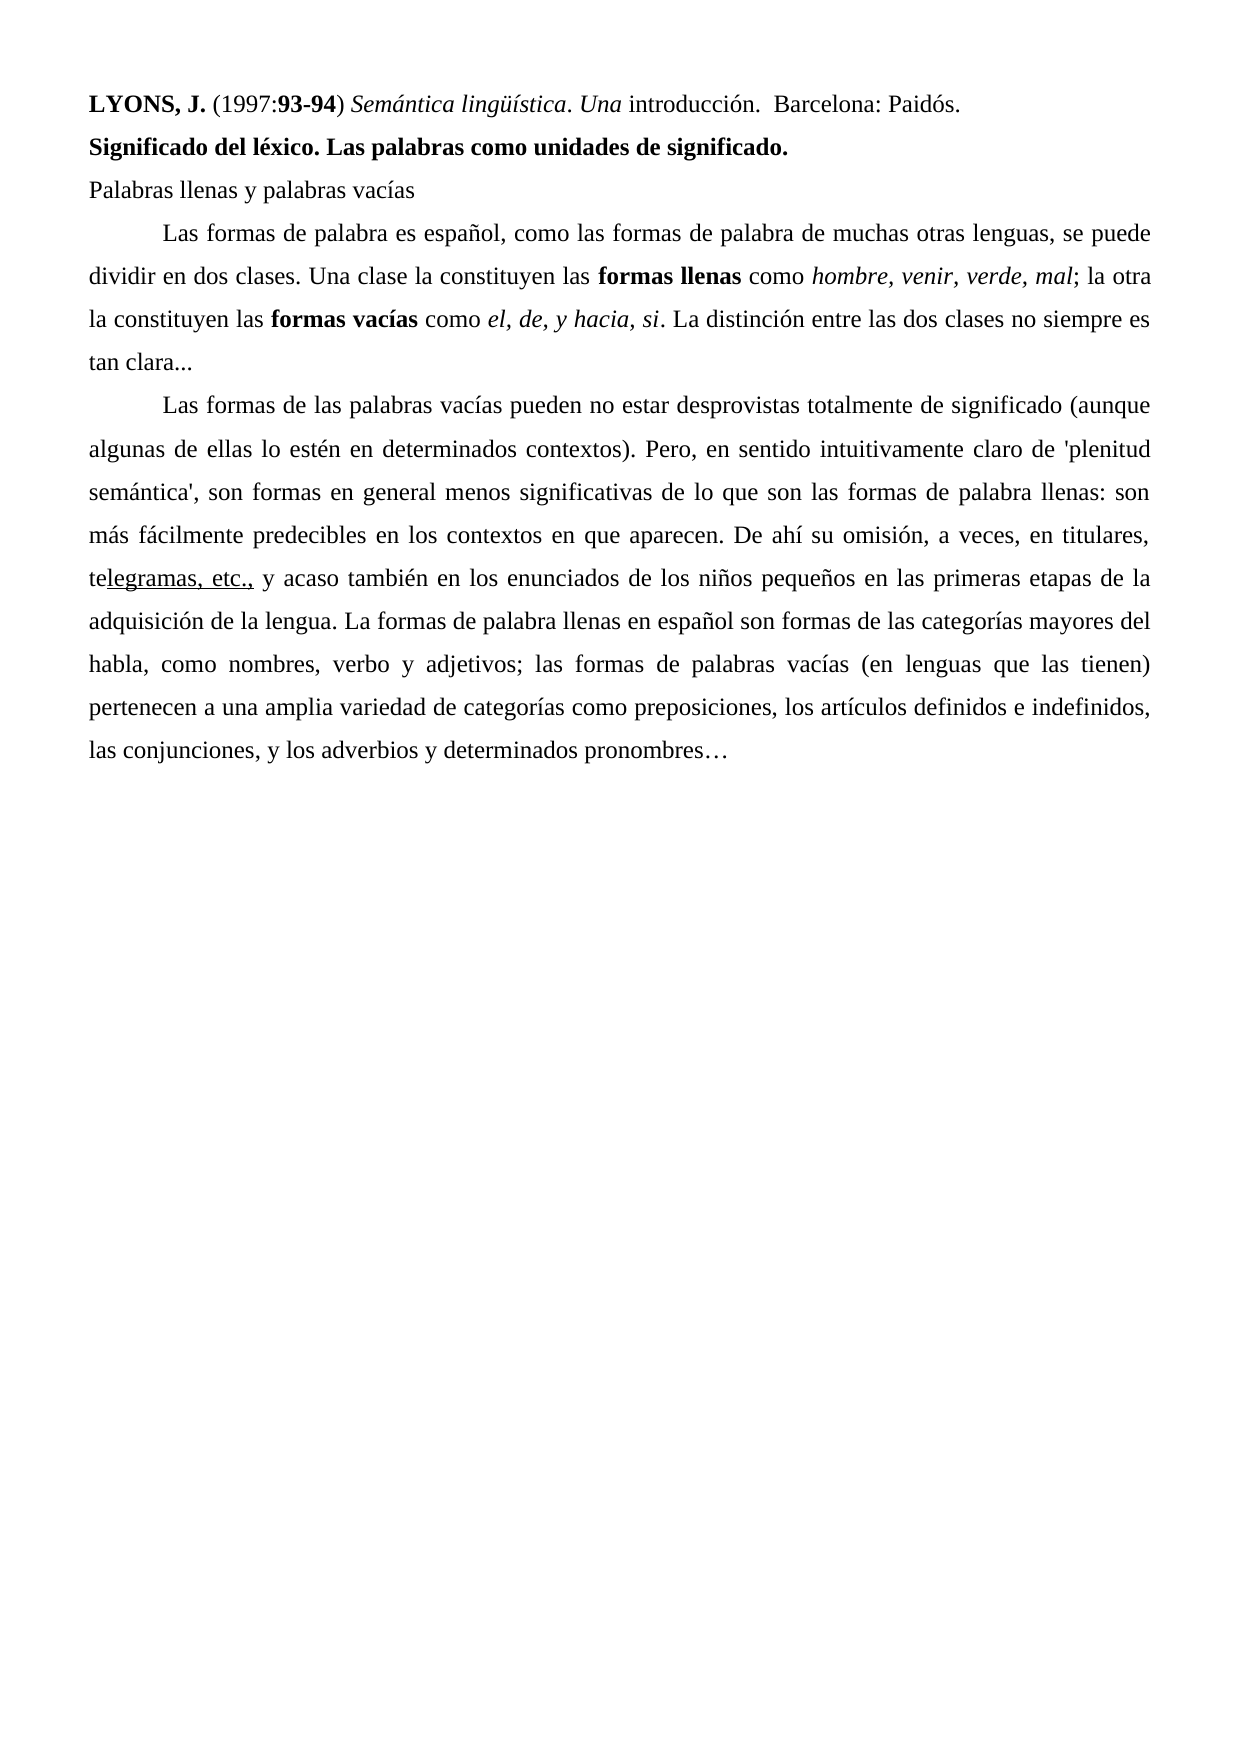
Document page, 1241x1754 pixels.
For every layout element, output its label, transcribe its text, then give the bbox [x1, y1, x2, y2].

text Las formas de palabra es español, como las formas de palabra de muchas otras lenguas, se puede dividir en dos clases. Una clase la constituyen las formas llenas como hombre, venir, verde, mal; la otra la constituyen las formas vacías como el, de, y hacia, si. La distinción entre las dos clases no siempre es tan clara... [89, 218, 1152, 376]
text LYONS, J. (1997:93-94) Semántica lingüística. Una introducción. Barcelona: Paidós. [89, 89, 1152, 117]
text Significado del léxico. Las palabras como unidades de significado. [89, 132, 1152, 161]
text Las formas de las palabras vacías pueden no estar desprovistas totalmente de significado (aunque algunas de ellas lo estén en determinados contextos). Pero, en sentido intuitivamente claro de 'plenitud semántica', son formas en general menos significativas de lo que son las formas de palabra llenas: son más fácilmente predecibles en los contextos en que aparecen. De ahí su omisión, a veces, en titulares, telegramas, etc., y acaso también en los enunciados de los niños pequeños en las primeras etapas de la adquisición de la lengua. La formas de palabra llenas en español son formas de las categorías mayores del habla, como nombres, verbo y adjetivos; las formas de palabras vacías (en lenguas que las tienen) pertenecen a una amplia variedad de categorías como preposiciones, los artículos definidos e indefinidos, las conjunciones, y los adverbios y determinados pronombres… [89, 391, 1152, 764]
text Palabras llenas y palabras vacías [89, 175, 1152, 204]
